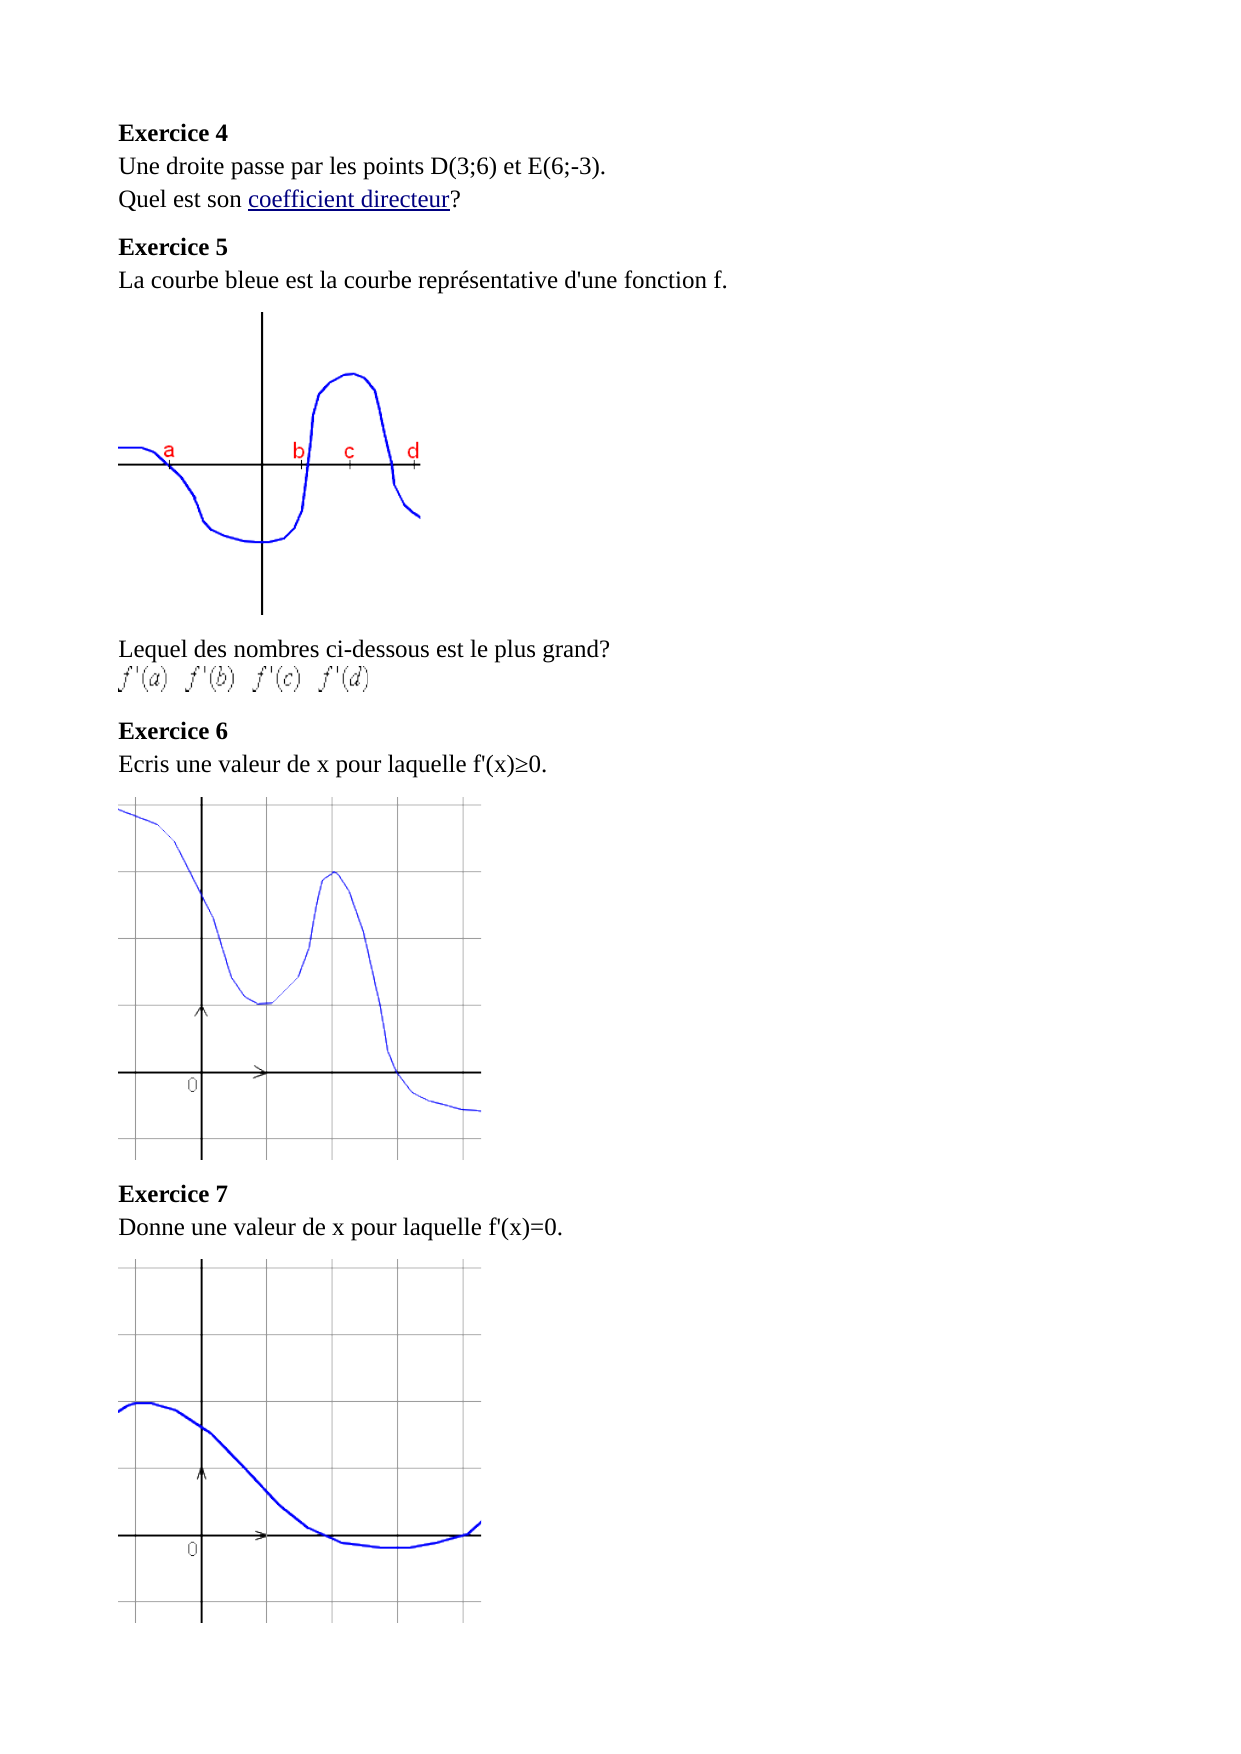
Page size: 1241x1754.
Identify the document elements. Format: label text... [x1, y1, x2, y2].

picture [252, 666, 300, 692]
picture [118, 1259, 482, 1623]
text Exercice 6 Ecris une valeur de x pour laquelle f'(x)≥0. [118, 716, 1122, 778]
text Exercice 4 Une droite passe par les points D(3;6) et E(6;-3). Quel est son coefficient directeur? [118, 118, 1122, 213]
text Exercice 7 Donne une valeur de x pour laquelle f'(x)=0. [118, 1179, 1122, 1241]
picture [118, 797, 482, 1160]
text Lequel des nombres ci-dessous est le plus grand? [118, 634, 1122, 697]
text Exercice 5 La courbe bleue est la courbe représentative d'une fonction f. [118, 232, 1122, 293]
picture [118, 666, 167, 692]
picture [318, 666, 368, 692]
picture [185, 666, 234, 692]
picture [118, 312, 421, 615]
